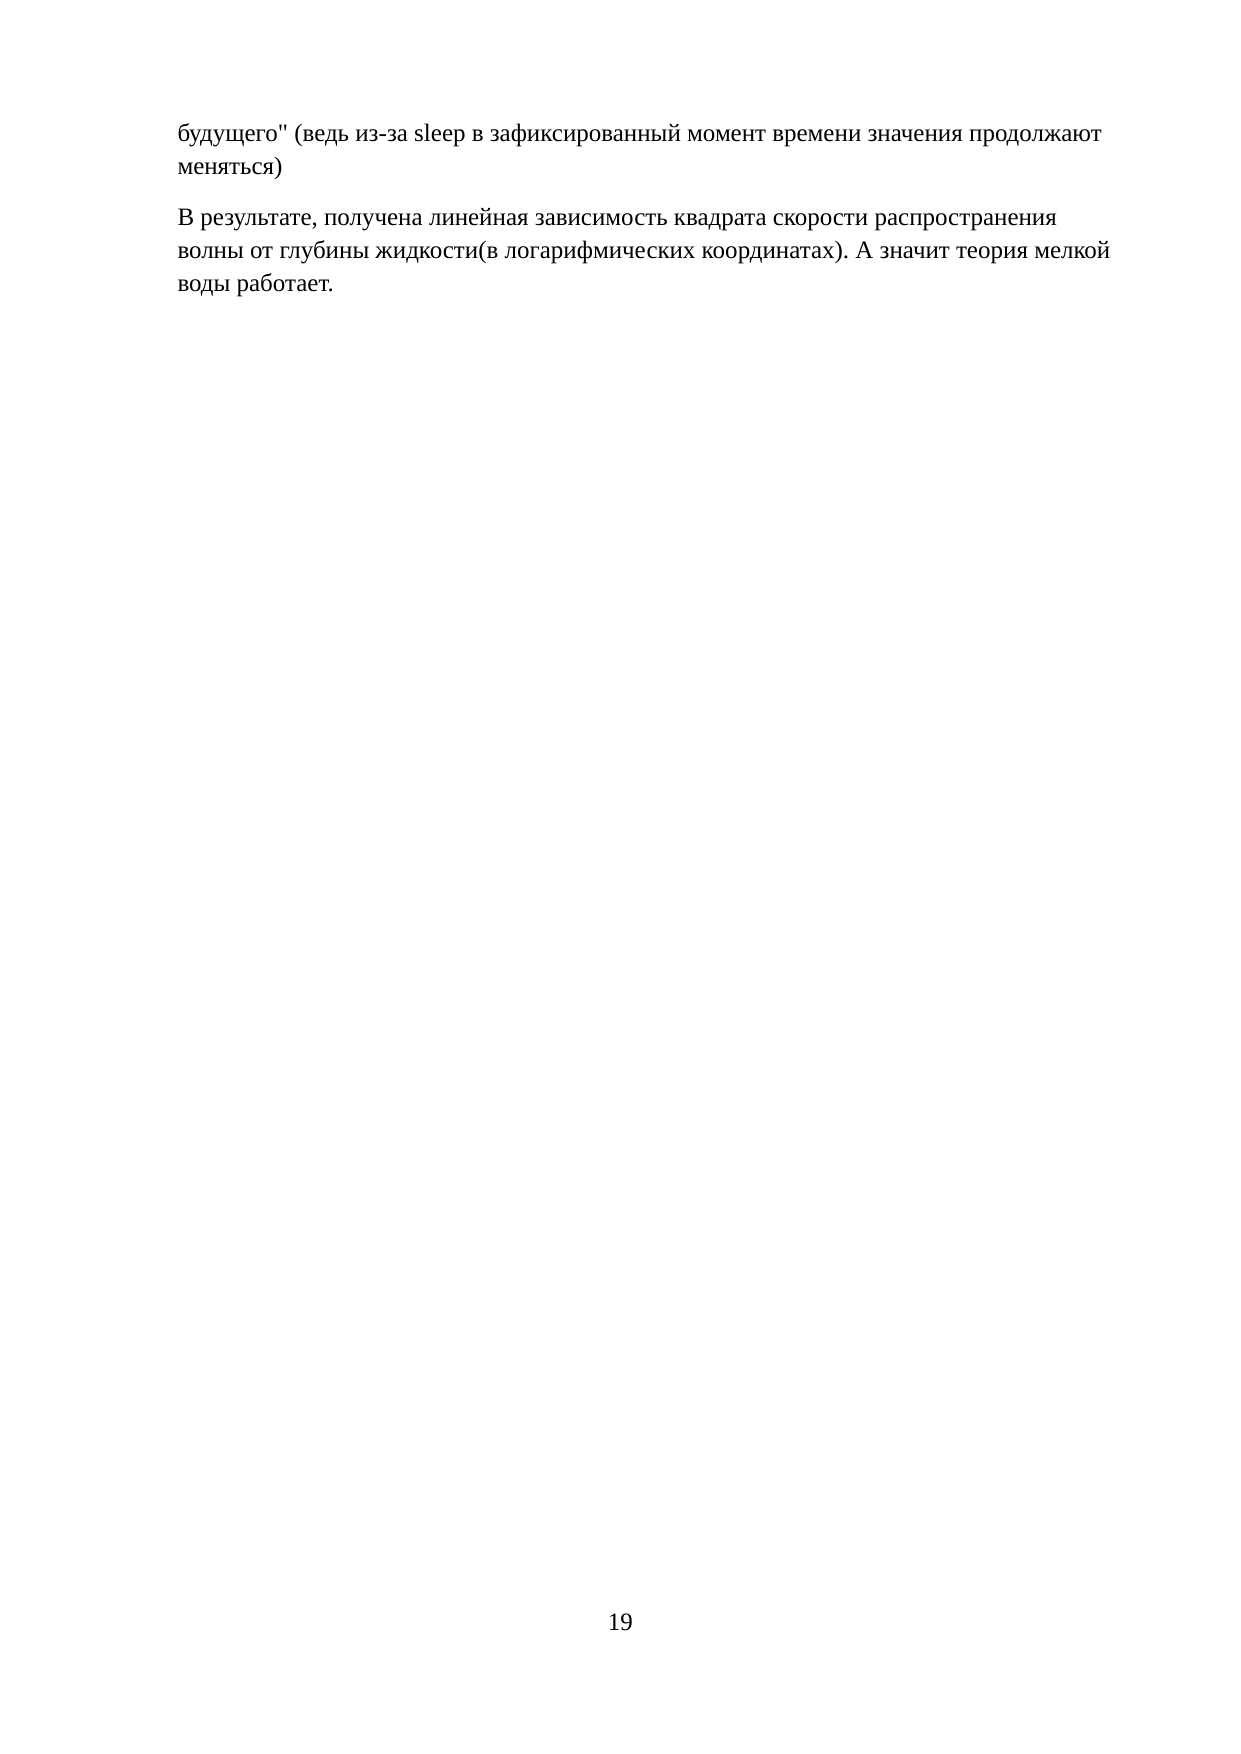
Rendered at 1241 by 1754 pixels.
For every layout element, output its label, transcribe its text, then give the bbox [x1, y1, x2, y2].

text будущего" (ведь из-за sleep в зафиксированный момент времени значения продолжают меняться) [177, 118, 1122, 180]
text В результате, получена линейная зависимость квадрата скорости распространения волны от глубины жидкости(в логарифмических координатах). А значит теория мелкой воды работает. [177, 202, 1122, 297]
